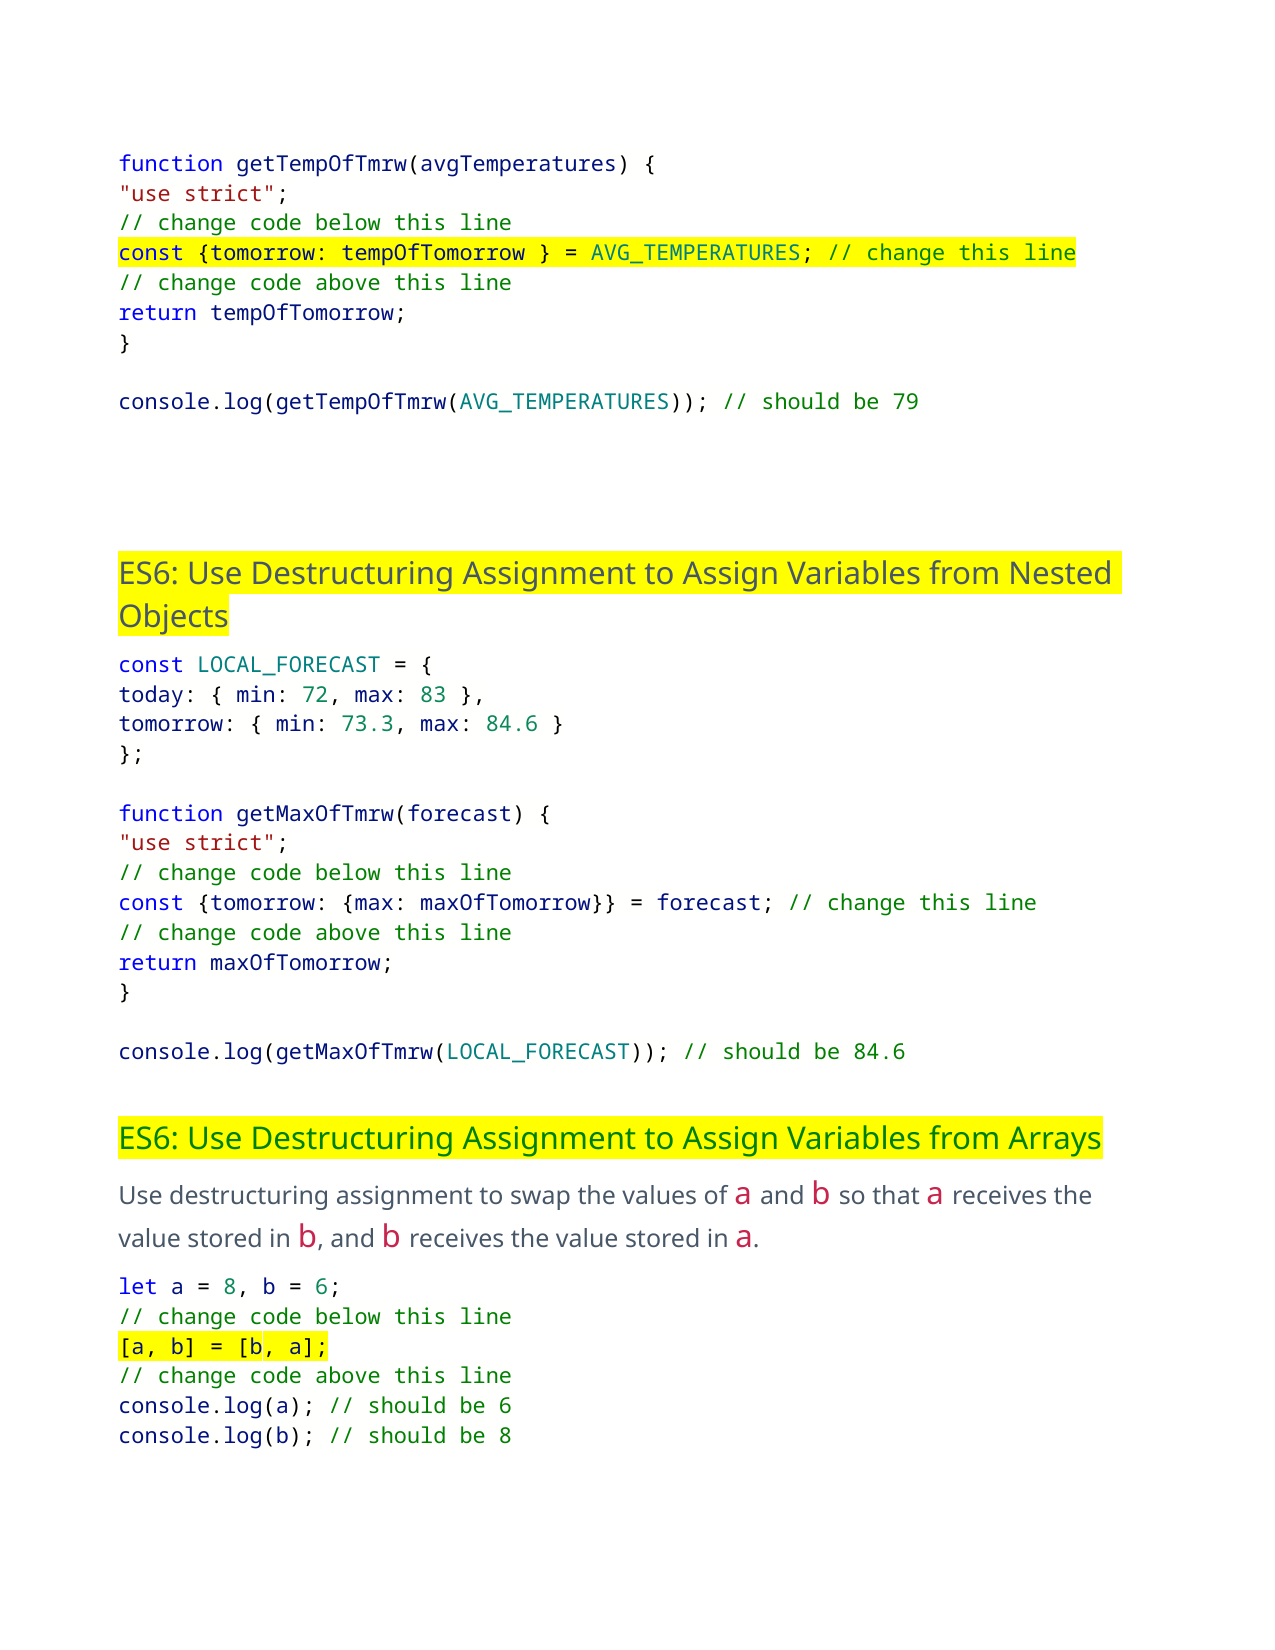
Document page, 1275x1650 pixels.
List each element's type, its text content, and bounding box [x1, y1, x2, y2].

text tomorrow: { min: 73.3, max: 84.6 } [118, 708, 1157, 738]
subtitle ES6: Use Destructuring Assignment to Assign Variables from Nested Objects [118, 551, 1157, 636]
text function getTempOfTmrw(avgTemperatures) { [118, 148, 1157, 178]
text return maxOfTomorrow; [118, 947, 1157, 976]
text } [118, 327, 1157, 356]
text // change code above this line [118, 267, 1157, 297]
text "use strict"; [118, 178, 1157, 207]
text Use destructuring assignment to swap the values of a and b so that a receives the value stored in b, and b receives the value stored in a. [118, 1171, 1157, 1257]
text // change code below this line [118, 857, 1157, 887]
text function getMaxOfTmrw(forecast) { [118, 798, 1157, 827]
subtitle ES6: Use Destructuring Assignment to Assign Variables from Arrays [118, 1116, 1157, 1159]
text console.log(getTempOfTmrw(AVG_TEMPERATURES)); // should be 79 [118, 386, 1157, 416]
text const LOCAL_FORECAST = { [118, 649, 1157, 678]
text today: { min: 72, max: 83 }, [118, 678, 1157, 708]
text // change code below this line [118, 1301, 1157, 1331]
text let a = 8, b = 6; [118, 1271, 1157, 1301]
text const {tomorrow: {max: maxOfTomorrow}} = forecast; // change this line [118, 887, 1157, 917]
text const {tomorrow: tempOfTomorrow } = AVG_TEMPERATURES; // change this line [118, 237, 1157, 267]
text return tempOfTomorrow; [118, 297, 1157, 327]
text console.log(getMaxOfTmrw(LOCAL_FORECAST)); // should be 84.6 [118, 1036, 1157, 1066]
text // change code above this line [118, 1361, 1157, 1390]
text "use strict"; [118, 827, 1157, 857]
text // change code below this line [118, 207, 1157, 237]
text } [118, 976, 1157, 1006]
text }; [118, 738, 1157, 768]
text console.log(a); // should be 6 [118, 1390, 1157, 1420]
text // change code above this line [118, 917, 1157, 947]
text console.log(b); // should be 8 [118, 1420, 1157, 1450]
text [a, b] = [b, a]; [118, 1331, 1157, 1361]
